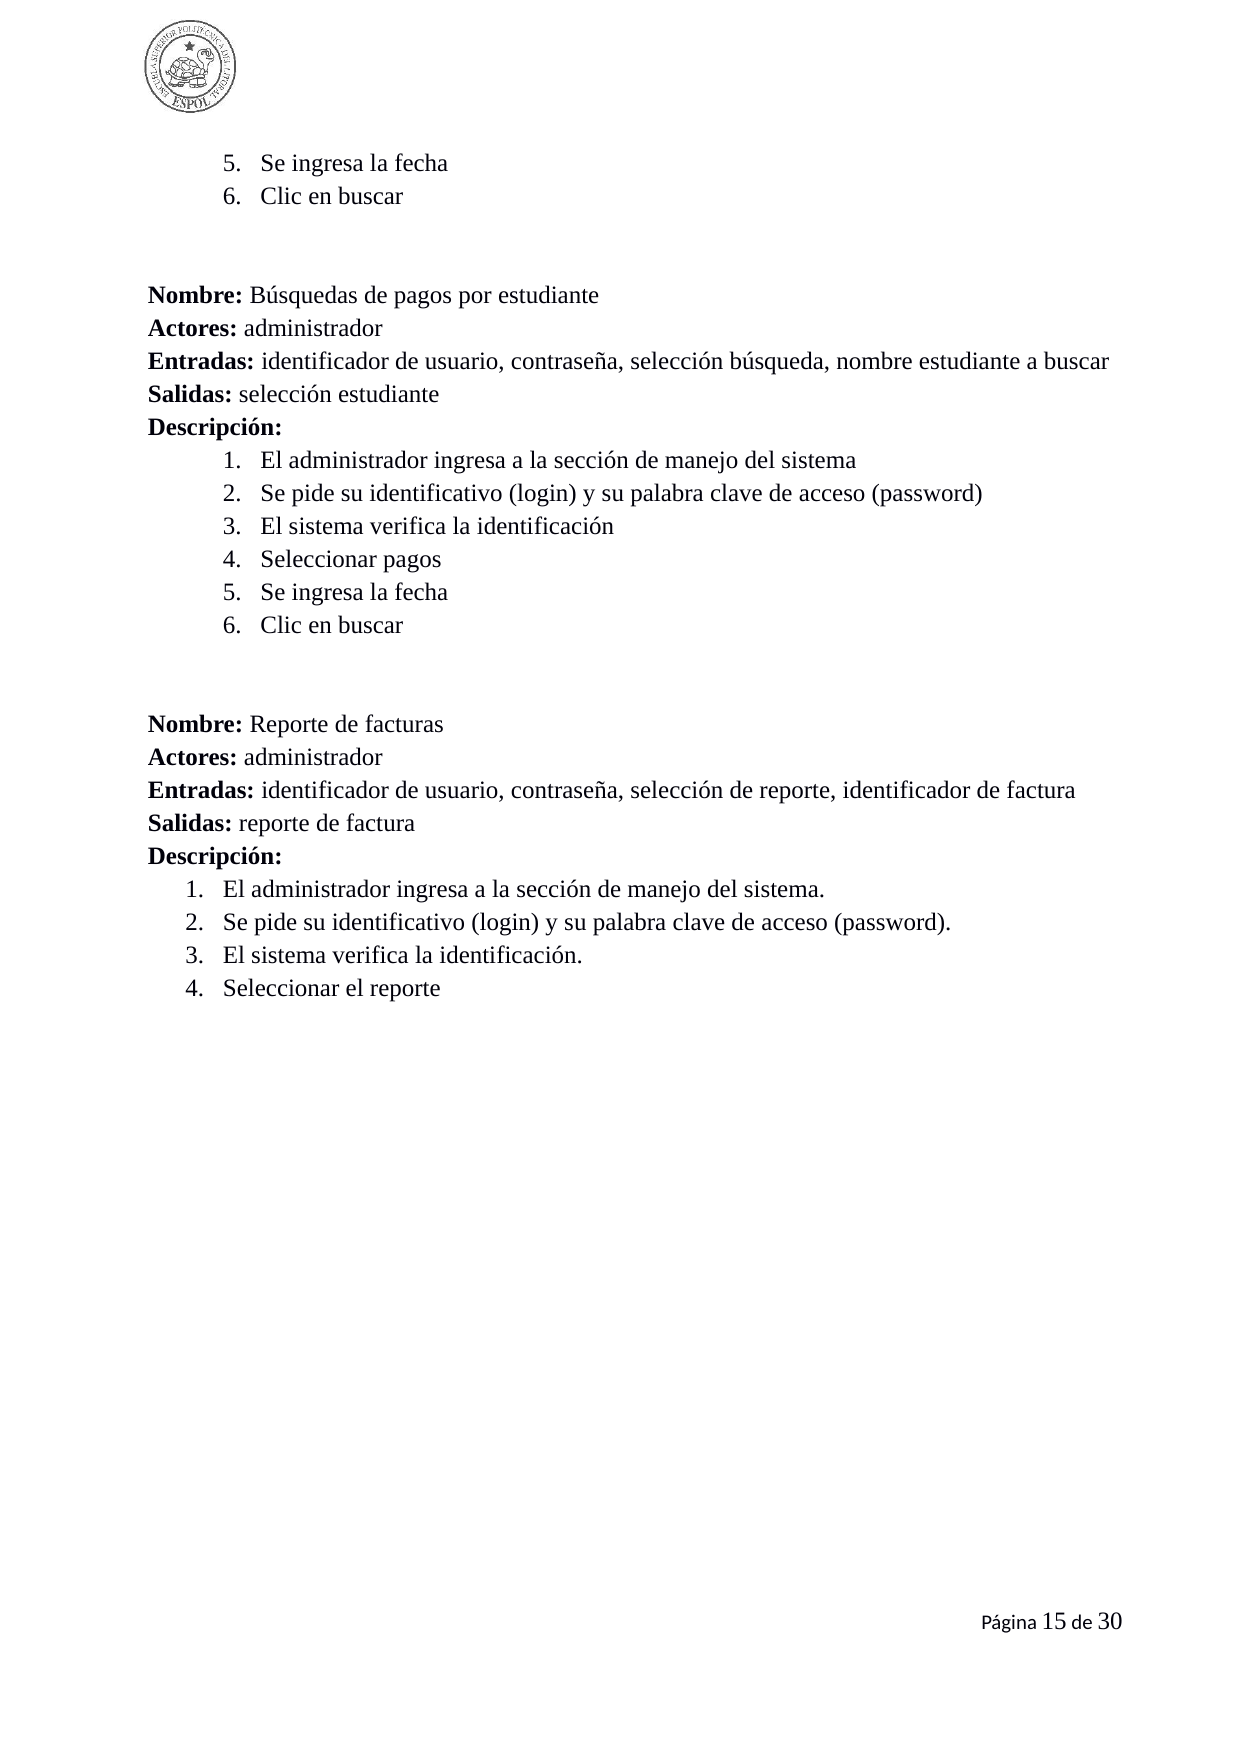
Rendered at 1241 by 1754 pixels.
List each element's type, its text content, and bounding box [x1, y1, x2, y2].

list El sistema verifica la identificación [223, 511, 1122, 540]
list Clic en buscar [223, 181, 1122, 209]
list Se pide su identificativo (login) y su palabra clave de acceso (password) [223, 478, 1122, 507]
list Se pide su identificativo (login) y su palabra clave de acceso (password). [185, 907, 1122, 936]
list Clic en buscar [223, 610, 1122, 639]
list Seleccionar pagos [223, 544, 1122, 573]
text Salidas: reporte de factura [148, 808, 1122, 837]
list Se ingresa la fecha [223, 577, 1122, 606]
list Seleccionar el reporte [185, 973, 1122, 1002]
text Salidas: selección estudiante [148, 379, 1122, 408]
text Nombre: Búsquedas de pagos por estudiante [148, 280, 1122, 308]
list Se ingresa la fecha [223, 148, 1122, 176]
text Entradas: identificador de usuario, contraseña, selección de reporte, identificador de factura [148, 775, 1122, 804]
text Actores: administrador [148, 313, 1122, 342]
list El sistema verifica la identificación. [185, 940, 1122, 969]
list El administrador ingresa a la sección de manejo del sistema [223, 445, 1122, 474]
picture [142, 19, 238, 114]
list El administrador ingresa a la sección de manejo del sistema. [185, 874, 1122, 903]
text Nombre: Reporte de facturas [148, 709, 1122, 738]
text Entradas: identificador de usuario, contraseña, selección búsqueda, nombre estudiante a buscar [148, 346, 1122, 374]
text Descripción: [148, 412, 1122, 441]
text Actores: administrador [148, 742, 1122, 771]
text Descripción: [148, 841, 1122, 870]
